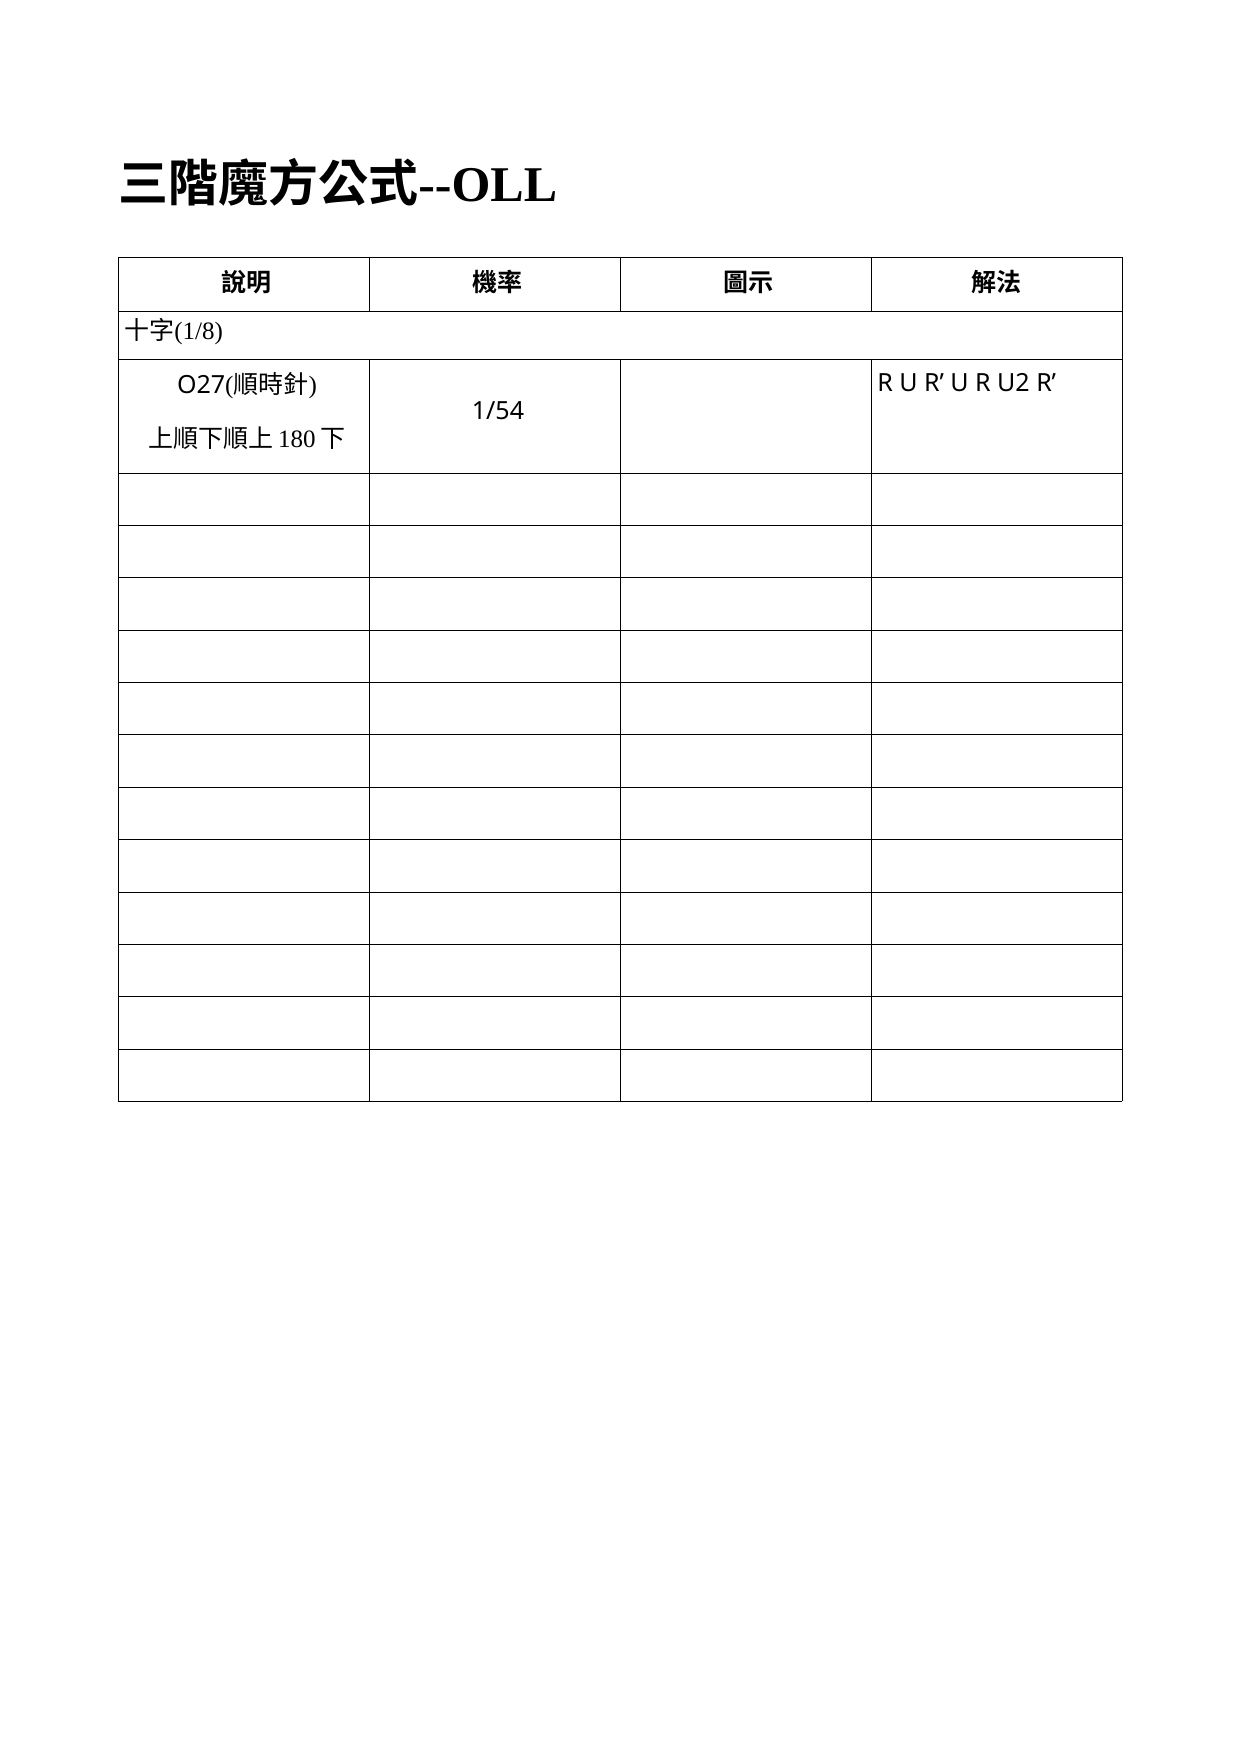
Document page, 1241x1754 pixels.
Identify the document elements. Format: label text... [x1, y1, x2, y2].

table_cell 十字(1/8) [119, 312, 1122, 359]
table_cell [370, 997, 620, 1049]
table_cell R U R’ U R U2 R’ [872, 360, 1122, 473]
table_cell [370, 526, 620, 577]
table_cell [872, 578, 1122, 630]
table_cell [119, 893, 369, 944]
table_cell 1/54 [370, 360, 620, 473]
table_cell [621, 360, 871, 473]
table_header 解法 [872, 258, 1122, 311]
table_cell [370, 683, 620, 734]
table_cell [872, 893, 1122, 944]
subtitle 三階魔方公式--OLL [118, 143, 1122, 216]
table_cell [621, 788, 871, 839]
table_cell O27(順時針) 上順下順上180下 [119, 360, 369, 473]
table_cell [621, 997, 871, 1049]
table_cell [621, 1050, 871, 1101]
table_cell [119, 1050, 369, 1101]
table_cell [370, 474, 620, 525]
table_header 圖示 [621, 258, 871, 311]
table_cell [872, 840, 1122, 892]
table_cell [872, 735, 1122, 787]
table_cell [370, 840, 620, 892]
table_cell [621, 526, 871, 577]
table_cell [872, 683, 1122, 734]
table_cell [119, 997, 369, 1049]
table_cell [119, 683, 369, 734]
table_cell [872, 997, 1122, 1049]
table_cell [119, 945, 369, 996]
table_cell [370, 735, 620, 787]
table_cell [872, 526, 1122, 577]
table_cell [621, 840, 871, 892]
table_cell [119, 788, 369, 839]
table_cell [119, 474, 369, 525]
table_cell [621, 474, 871, 525]
table_cell [370, 578, 620, 630]
table_cell [621, 683, 871, 734]
table_cell [872, 788, 1122, 839]
table_header 機率 [370, 258, 620, 311]
table_cell [119, 578, 369, 630]
table_cell [119, 735, 369, 787]
table_cell [370, 893, 620, 944]
table_cell [621, 631, 871, 682]
table_cell [370, 788, 620, 839]
table_cell [370, 945, 620, 996]
table_cell [119, 526, 369, 577]
table_cell [621, 578, 871, 630]
table_cell [872, 945, 1122, 996]
table_cell [872, 474, 1122, 525]
table_cell [872, 1050, 1122, 1101]
table_cell [621, 945, 871, 996]
table_cell [119, 631, 369, 682]
table_header 說明 [119, 258, 369, 311]
table_cell [621, 893, 871, 944]
table_cell [370, 631, 620, 682]
table_cell [872, 631, 1122, 682]
table_cell [621, 735, 871, 787]
table_cell [370, 1050, 620, 1101]
table_cell [119, 840, 369, 892]
